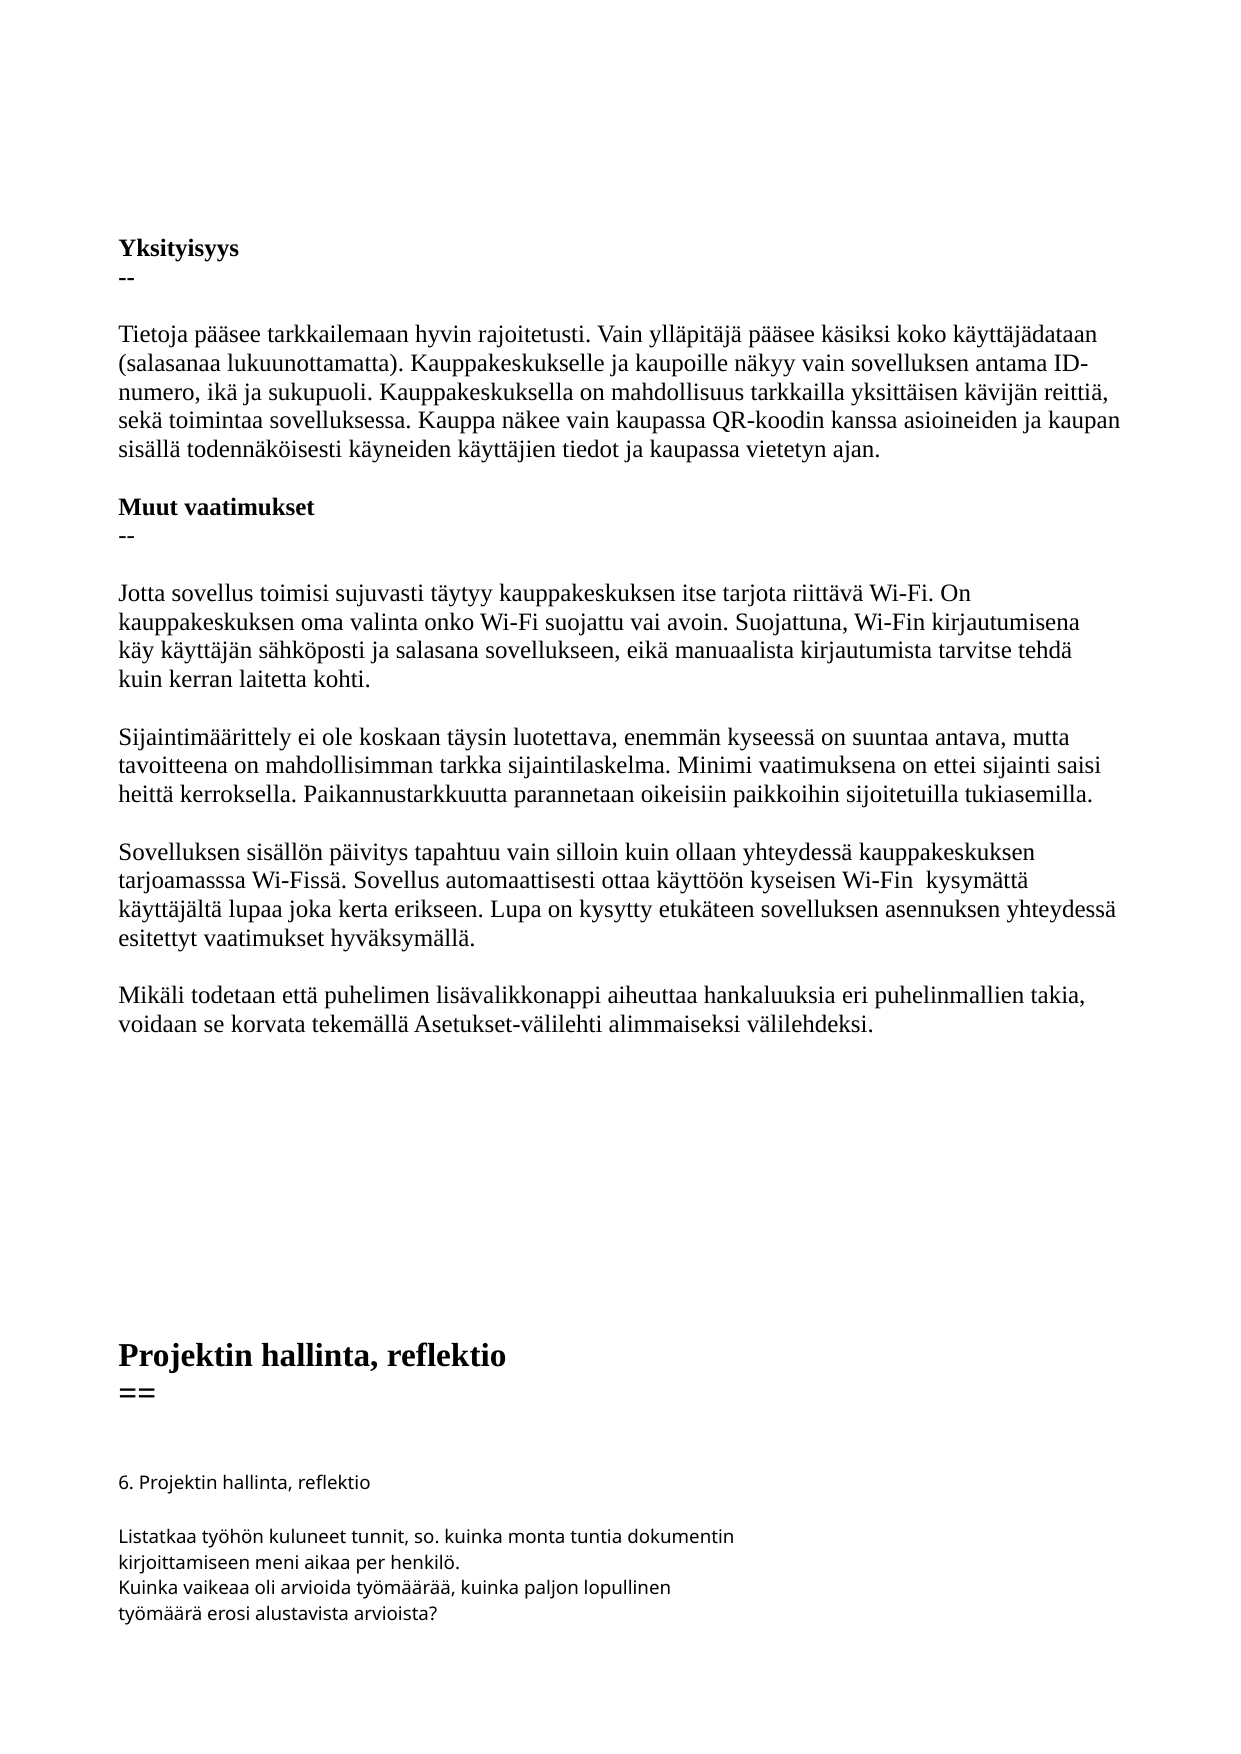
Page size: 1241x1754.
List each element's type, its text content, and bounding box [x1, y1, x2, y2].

text Tietoja pääsee tarkkailemaan hyvin rajoitetusti. Vain ylläpitäjä pääsee käsiksi koko käyttäjädataan (salasanaa lukuunottamatta). Kauppakeskukselle ja kaupoille näkyy vain sovelluksen antama ID-numero, ikä ja sukupuoli. Kauppakeskuksella on mahdollisuus tarkkailla yksittäisen kävijän reittiä, sekä toimintaa sovelluksessa. Kauppa näkee vain kaupassa QR-koodin kanssa asioineiden ja kaupan sisällä todennäköisesti käyneiden käyttäjien tiedot ja kaupassa vietetyn ajan. [118, 319, 1122, 463]
text Mikäli todetaan että puhelimen lisävalikkonappi aiheuttaa hankaluuksia eri puhelinmallien takia, voidaan se korvata tekemällä Asetukset-välilehti alimmaiseksi välilehdeksi. [118, 981, 1122, 1038]
text -- [118, 262, 1122, 291]
text kirjoittamiseen meni aikaa per henkilö. [118, 1549, 1122, 1575]
text Listatkaa työhön kuluneet tunnit, so. kuinka monta tuntia dokumentin [118, 1524, 1122, 1549]
text Sijaintimäärittely ei ole koskaan täysin luotettava, enemmän kyseessä on suuntaa antava, mutta tavoitteena on mahdollisimman tarkka sijaintilaskelma. Minimi vaatimuksena on ettei sijainti saisi heittä kerroksella. Paikannustarkkuutta parannetaan oikeisiin paikkoihin sijoitetuilla tukiasemilla. [118, 722, 1122, 808]
text == [118, 1373, 1122, 1412]
text Kuinka vaikeaa oli arvioida työmäärää, kuinka paljon lopullinen [118, 1575, 1122, 1600]
text työmäärä erosi alustavista arvioista? [118, 1600, 1122, 1626]
text 6. Projektin hallinta, reflektio [118, 1469, 1122, 1495]
text Sovelluksen sisällön päivitys tapahtuu vain silloin kuin ollaan yhteydessä kauppakeskuksen tarjoamasssa Wi-Fissä. Sovellus automaattisesti ottaa käyttöön kyseisen Wi-Fin kysymättä käyttäjältä lupaa joka kerta erikseen. Lupa on kysytty etukäteen sovelluksen asennuksen yhteydessä esitettyt vaatimukset hyväksymällä. [118, 837, 1122, 952]
text Yksityisyys [118, 233, 1122, 262]
text Jotta sovellus toimisi sujuvasti täytyy kauppakeskuksen itse tarjota riittävä Wi-Fi. On kauppakeskuksen oma valinta onko Wi-Fi suojattu vai avoin. Suojattuna, Wi-Fin kirjautumisena käy käyttäjän sähköposti ja salasana sovellukseen, eikä manuaalista kirjautumista tarvitse tehdä kuin kerran laitetta kohti. [118, 578, 1122, 693]
text Projektin hallinta, reflektio [118, 1335, 1122, 1373]
text Muut vaatimukset [118, 492, 1122, 521]
text -- [118, 521, 1122, 549]
